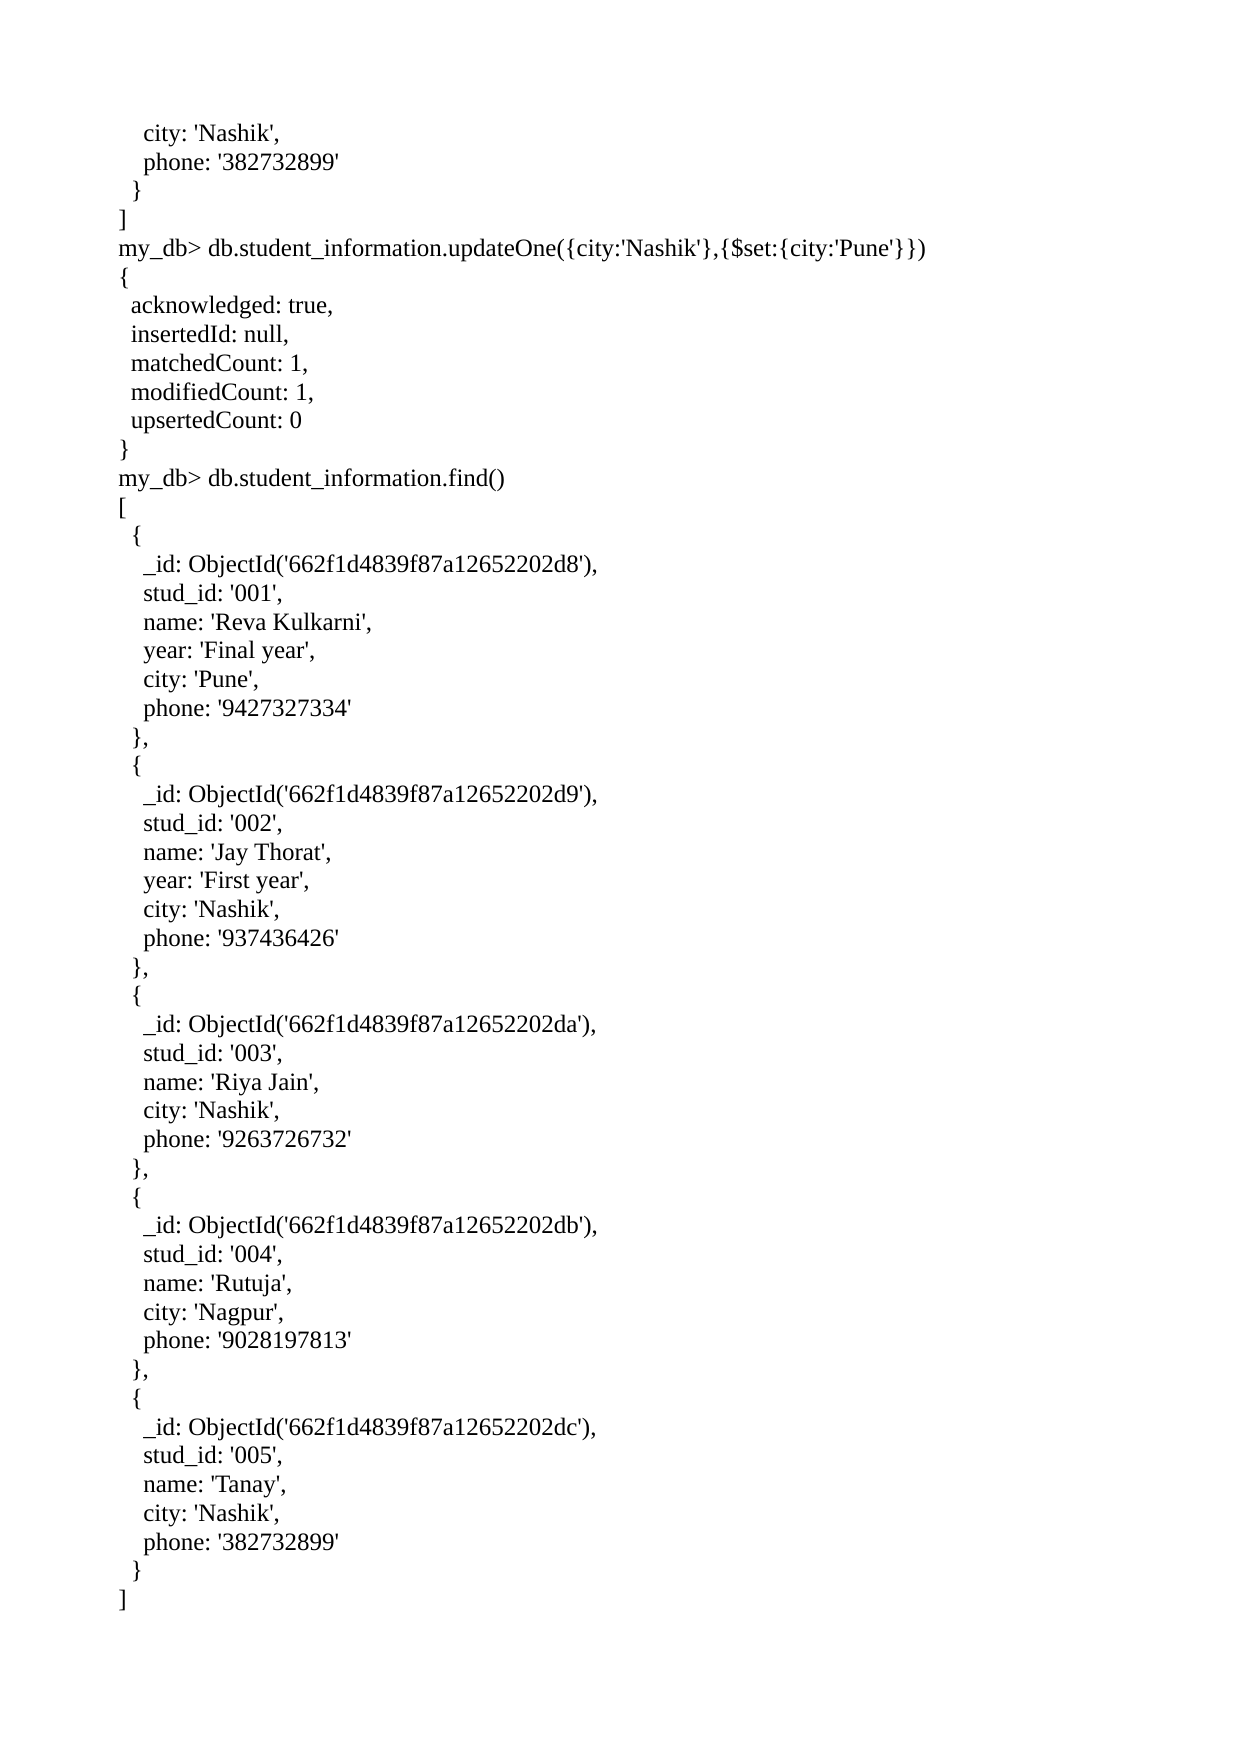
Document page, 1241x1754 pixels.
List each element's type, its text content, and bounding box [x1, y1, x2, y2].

text modifiedCount: 1, [118, 377, 1122, 406]
text phone: '937436426' [118, 923, 1122, 952]
text acknowledged: true, [118, 291, 1122, 319]
text _id: ObjectId('662f1d4839f87a12652202da'), [118, 1009, 1122, 1038]
text stud_id: '004', [118, 1239, 1122, 1268]
text }, [118, 1354, 1122, 1383]
text phone: '9028197813' [118, 1326, 1122, 1354]
text { [118, 981, 1122, 1009]
text } [118, 1556, 1122, 1584]
text city: 'Nashik', [118, 118, 1122, 147]
text { [118, 262, 1122, 291]
text name: 'Tanay', [118, 1469, 1122, 1498]
text phone: '382732899' [118, 147, 1122, 176]
text name: 'Reva Kulkarni', [118, 607, 1122, 636]
text _id: ObjectId('662f1d4839f87a12652202d9'), [118, 779, 1122, 808]
text year: 'First year', [118, 866, 1122, 894]
text { [118, 1383, 1122, 1412]
text my_db> db.student_information.updateOne({city:'Nashik'},{$set:{city:'Pune'}}) [118, 233, 1122, 262]
text insertedId: null, [118, 319, 1122, 348]
text { [118, 1182, 1122, 1211]
text city: 'Nashik', [118, 1498, 1122, 1527]
text stud_id: '003', [118, 1038, 1122, 1067]
text phone: '9263726732' [118, 1124, 1122, 1153]
text _id: ObjectId('662f1d4839f87a12652202db'), [118, 1211, 1122, 1239]
text city: 'Nagpur', [118, 1297, 1122, 1326]
text year: 'Final year', [118, 636, 1122, 664]
text } [118, 434, 1122, 463]
text }, [118, 952, 1122, 981]
text { [118, 521, 1122, 549]
text _id: ObjectId('662f1d4839f87a12652202dc'), [118, 1412, 1122, 1441]
text city: 'Pune', [118, 664, 1122, 693]
text } [118, 176, 1122, 204]
text phone: '9427327334' [118, 693, 1122, 722]
text _id: ObjectId('662f1d4839f87a12652202d8'), [118, 549, 1122, 578]
text stud_id: '001', [118, 578, 1122, 607]
text stud_id: '002', [118, 808, 1122, 837]
text stud_id: '005', [118, 1441, 1122, 1469]
text }, [118, 1153, 1122, 1182]
text [ [118, 492, 1122, 521]
text name: 'Riya Jain', [118, 1067, 1122, 1096]
text city: 'Nashik', [118, 1096, 1122, 1124]
text }, [118, 722, 1122, 751]
text upsertedCount: 0 [118, 406, 1122, 434]
text matchedCount: 1, [118, 348, 1122, 377]
text ] [118, 1584, 1122, 1613]
text city: 'Nashik', [118, 894, 1122, 923]
text my_db> db.student_information.find() [118, 463, 1122, 492]
text name: 'Jay Thorat', [118, 837, 1122, 866]
text name: 'Rutuja', [118, 1268, 1122, 1297]
text phone: '382732899' [118, 1527, 1122, 1556]
text ] [118, 204, 1122, 233]
text { [118, 751, 1122, 779]
